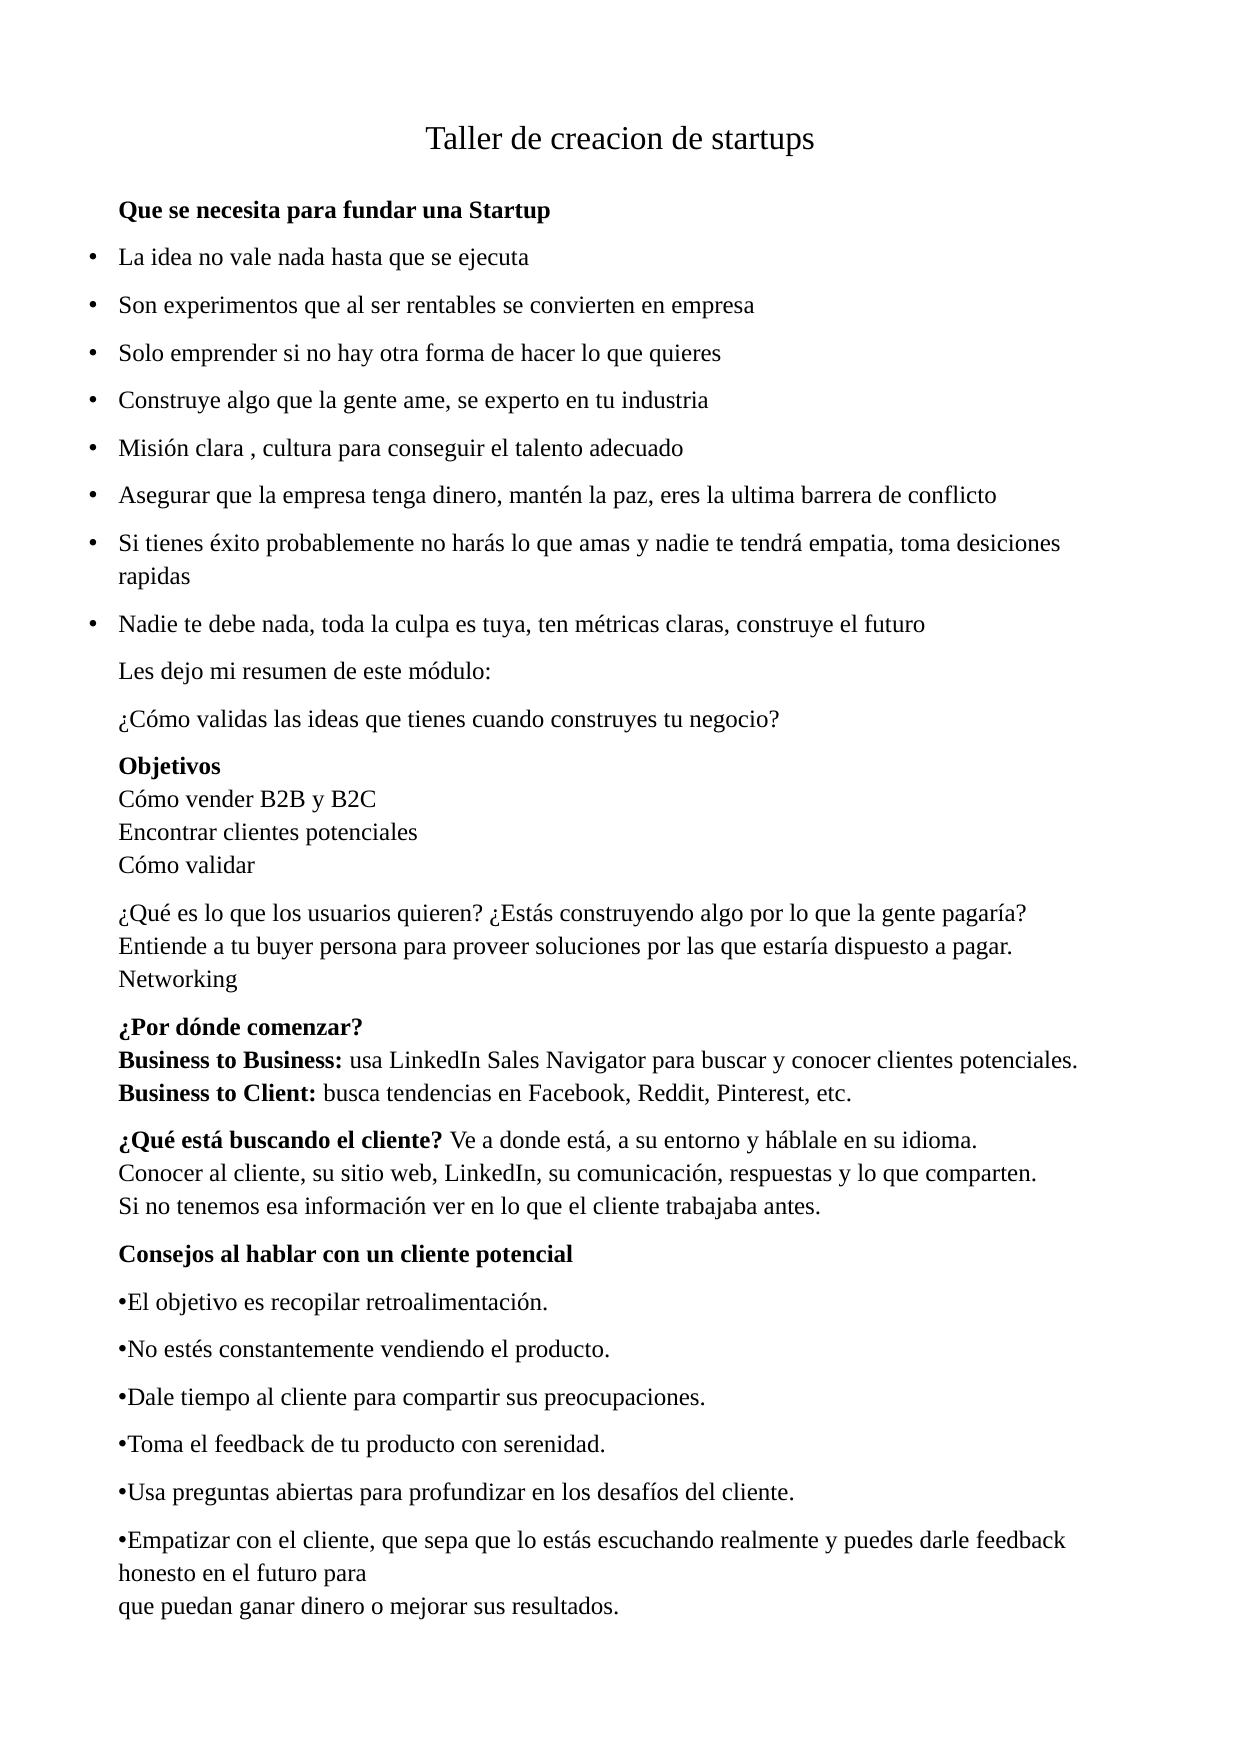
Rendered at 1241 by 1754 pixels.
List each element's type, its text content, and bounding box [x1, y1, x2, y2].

list Nadie te debe nada, toda la culpa es tuya, ten métricas claras, construye el futuro [118, 609, 1122, 637]
list No estés constantemente vendiendo el producto. [118, 1334, 1122, 1363]
text Les dejo mi resumen de este módulo: [118, 656, 1122, 685]
list Usa preguntas abiertas para profundizar en los desafíos del cliente. [118, 1477, 1122, 1506]
list Dale tiempo al cliente para compartir sus preocupaciones. [118, 1382, 1122, 1411]
text Consejos al hablar con un cliente potencial [118, 1239, 1122, 1268]
list Construye algo que la gente ame, se experto en tu industria [118, 385, 1122, 414]
text ¿Cómo validas las ideas que tienes cuando construyes tu negocio? [118, 704, 1122, 733]
text ¿Qué está buscando el cliente? Ve a donde está, a su entorno y háblale en su idioma. Conocer al cliente, su sitio web, LinkedIn, su comunicación, respuestas y lo que comparten. Si no tenemos esa información ver en lo que el cliente trabajaba antes. [118, 1125, 1122, 1220]
list Si tienes éxito probablemente no harás lo que amas y nadie te tendrá empatia, toma desiciones rapidas [118, 528, 1122, 590]
text Taller de creacion de startups [118, 118, 1122, 156]
list Misión clara , cultura para conseguir el talento adecuado [118, 433, 1122, 462]
list Asegurar que la empresa tenga dinero, mantén la paz, eres la ultima barrera de conflicto [118, 480, 1122, 509]
list El objetivo es recopilar retroalimentación. [118, 1287, 1122, 1315]
list Empatizar con el cliente, que sepa que lo estás escuchando realmente y puedes darle feedback honesto en el futuro para que puedan ganar dinero o mejorar sus resultados. [118, 1525, 1122, 1619]
text Que se necesita para fundar una Startup [118, 195, 1122, 223]
list Son experimentos que al ser rentables se convierten en empresa [118, 290, 1122, 319]
list La idea no vale nada hasta que se ejecuta [118, 242, 1122, 271]
list Toma el feedback de tu producto con serenidad. [118, 1429, 1122, 1458]
list Solo emprender si no hay otra forma de hacer lo que quieres [118, 338, 1122, 366]
text Objetivos Cómo vender B2B y B2C Encontrar clientes potenciales Cómo validar [118, 751, 1122, 879]
text ¿Qué es lo que los usuarios quieren? ¿Estás construyendo algo por lo que la gente pagaría? Entiende a tu buyer persona para proveer soluciones por las que estaría dispuesto a pagar. Networking [118, 898, 1122, 993]
text ¿Por dónde comenzar? Business to Business: usa LinkedIn Sales Navigator para buscar y conocer clientes potenciales. Business to Client: busca tendencias en Facebook, Reddit, Pinterest, etc. [118, 1012, 1122, 1107]
